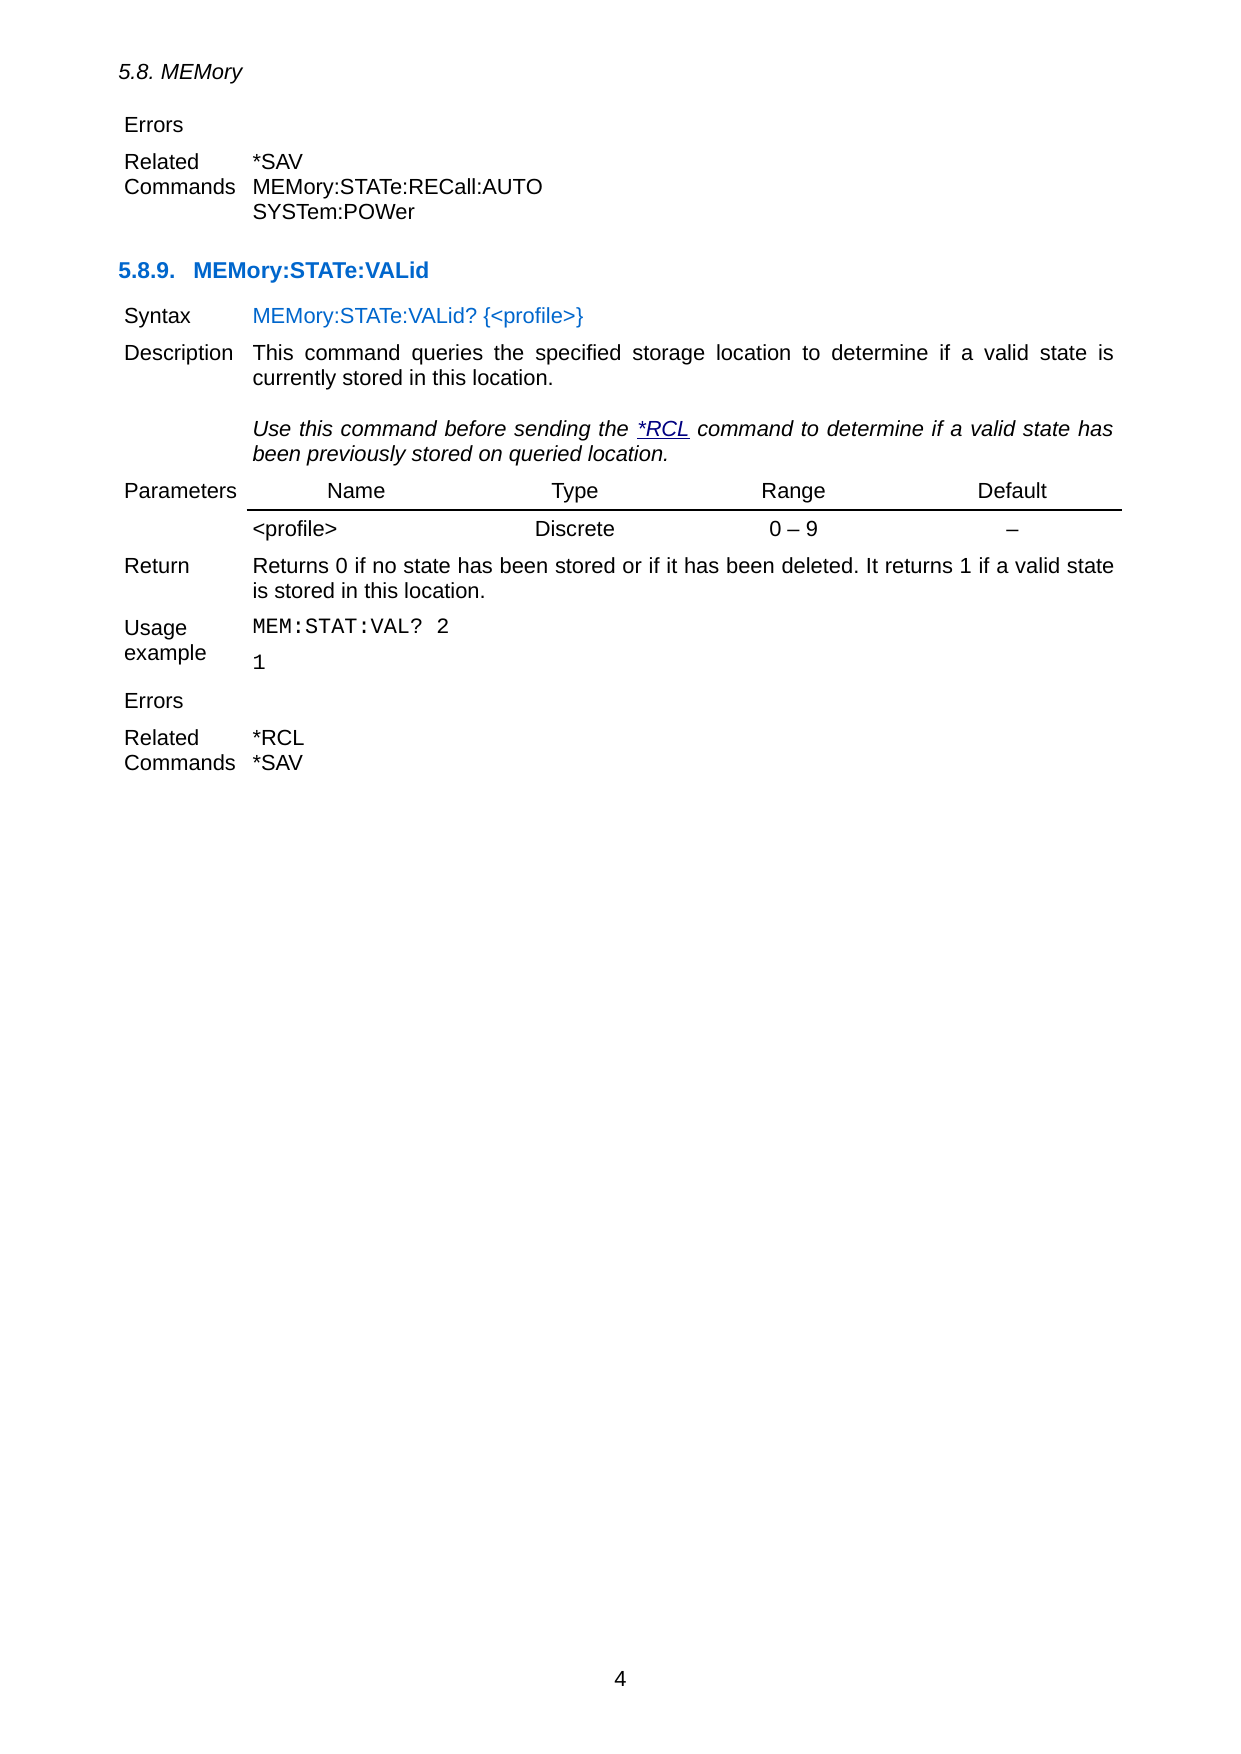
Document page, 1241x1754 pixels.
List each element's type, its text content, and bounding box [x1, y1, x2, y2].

table_cell <profile> [247, 511, 465, 547]
table_cell MEM:STAT:VAL? 2 1 [247, 609, 1122, 682]
table_cell Related Commands [118, 719, 247, 781]
table_cell 0 – 9 [684, 511, 903, 547]
table_cell Returns 0 if no state has been stored or if it has been deleted. It returns 1 if a valid state is stored in this location. [247, 547, 1122, 609]
table_cell Return [118, 547, 247, 609]
table_cell Discrete [465, 511, 684, 547]
table_header MEMory:STATe:VALid? {<profile>} [247, 298, 1122, 334]
table_cell Default [903, 472, 1122, 508]
table_cell – [903, 511, 1122, 547]
table_cell [247, 106, 1122, 143]
table_header Syntax [118, 298, 247, 334]
table_cell Errors [118, 682, 247, 719]
table_cell Usage example [118, 609, 247, 682]
table_cell [247, 682, 1122, 719]
subtitle MEMory:STATe:VALid [118, 257, 1122, 283]
table_cell *RCL *SAV [247, 719, 1122, 781]
table_cell Range [684, 472, 903, 508]
table_cell *SAV MEMory:STATe:RECall:AUTO SYSTem:POWer [247, 143, 1122, 230]
table_cell Parameters [118, 472, 247, 547]
table_cell Type [465, 472, 684, 508]
table_cell Errors [118, 106, 247, 143]
table_cell Related Commands [118, 143, 247, 230]
table_cell Name [247, 472, 465, 508]
table_cell Description [118, 334, 247, 472]
table_cell This command queries the specified storage location to determine if a valid state is currently stored in this location. Use this command before sending the *RCL command to determine if a valid state has been previously stored on queried location. [247, 334, 1122, 472]
